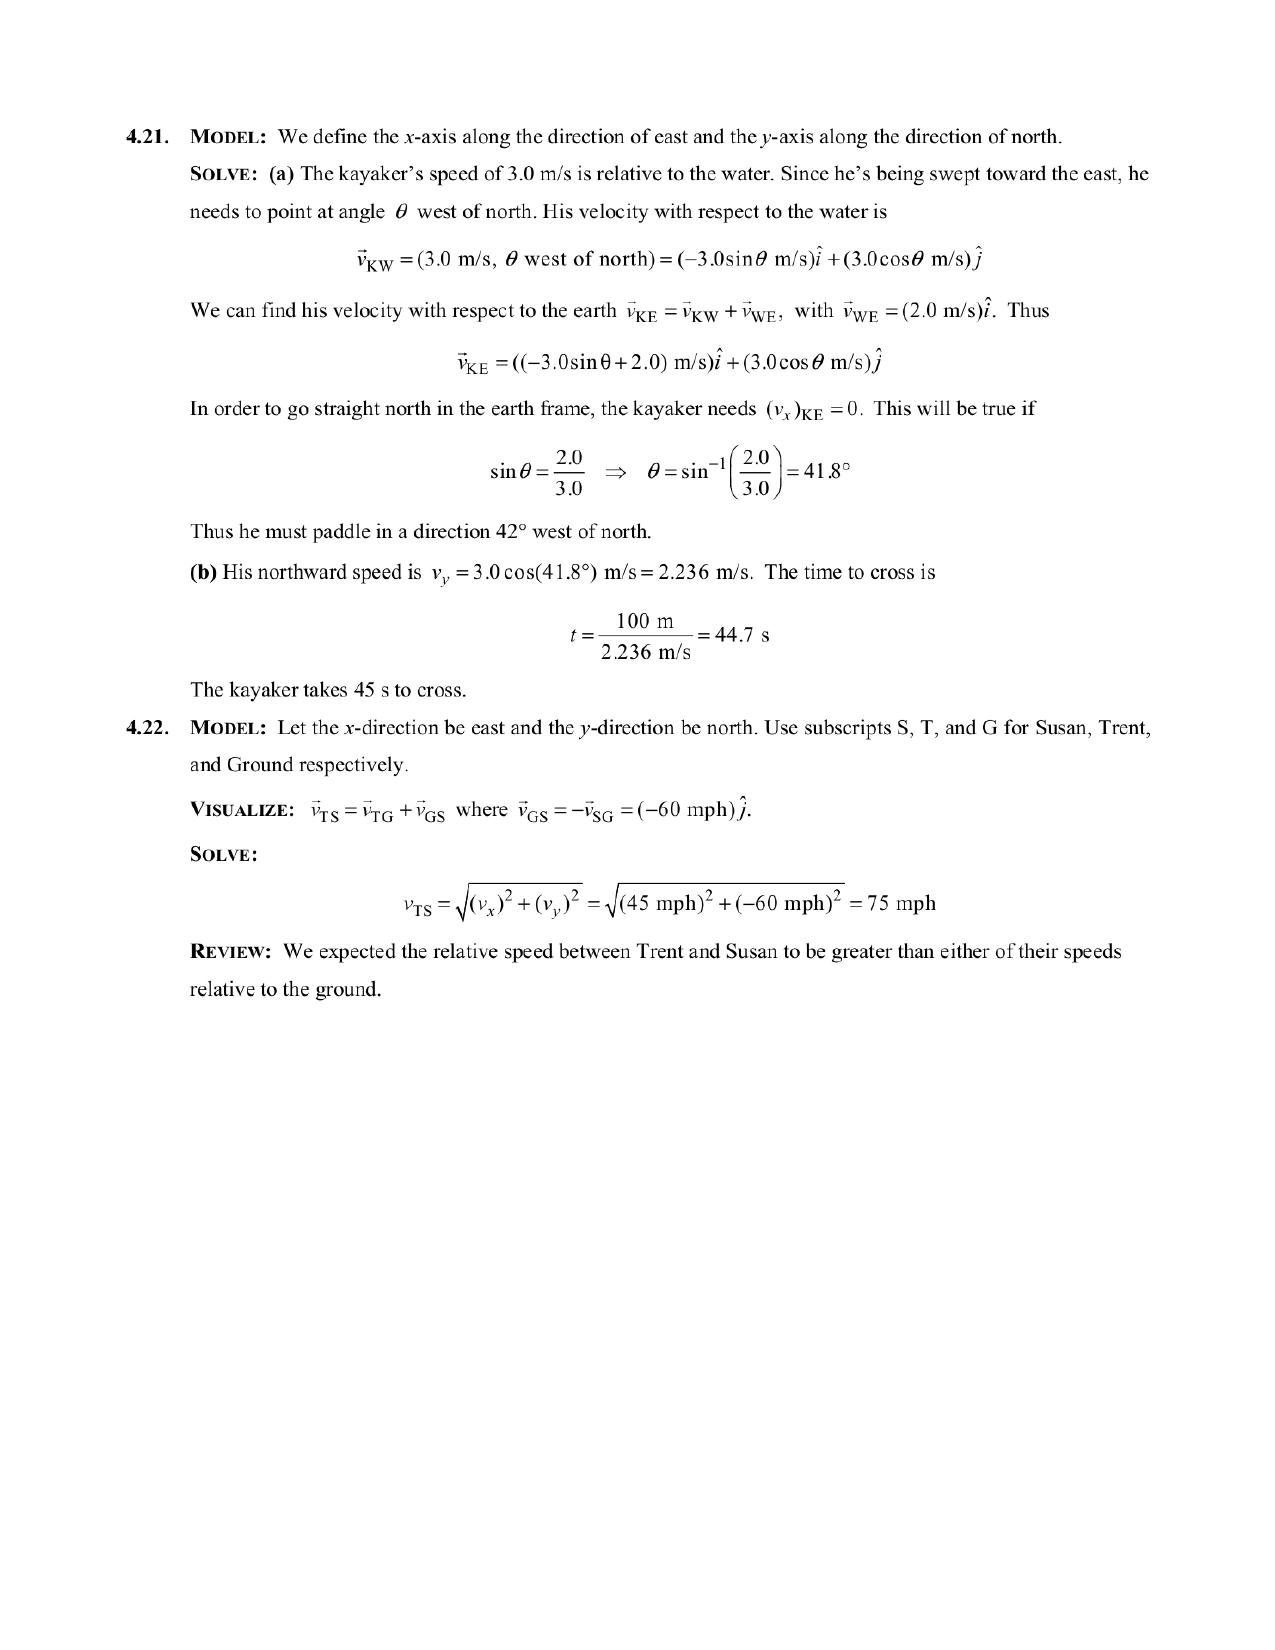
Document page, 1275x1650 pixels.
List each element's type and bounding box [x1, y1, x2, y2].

picture [118, 118, 1157, 1011]
